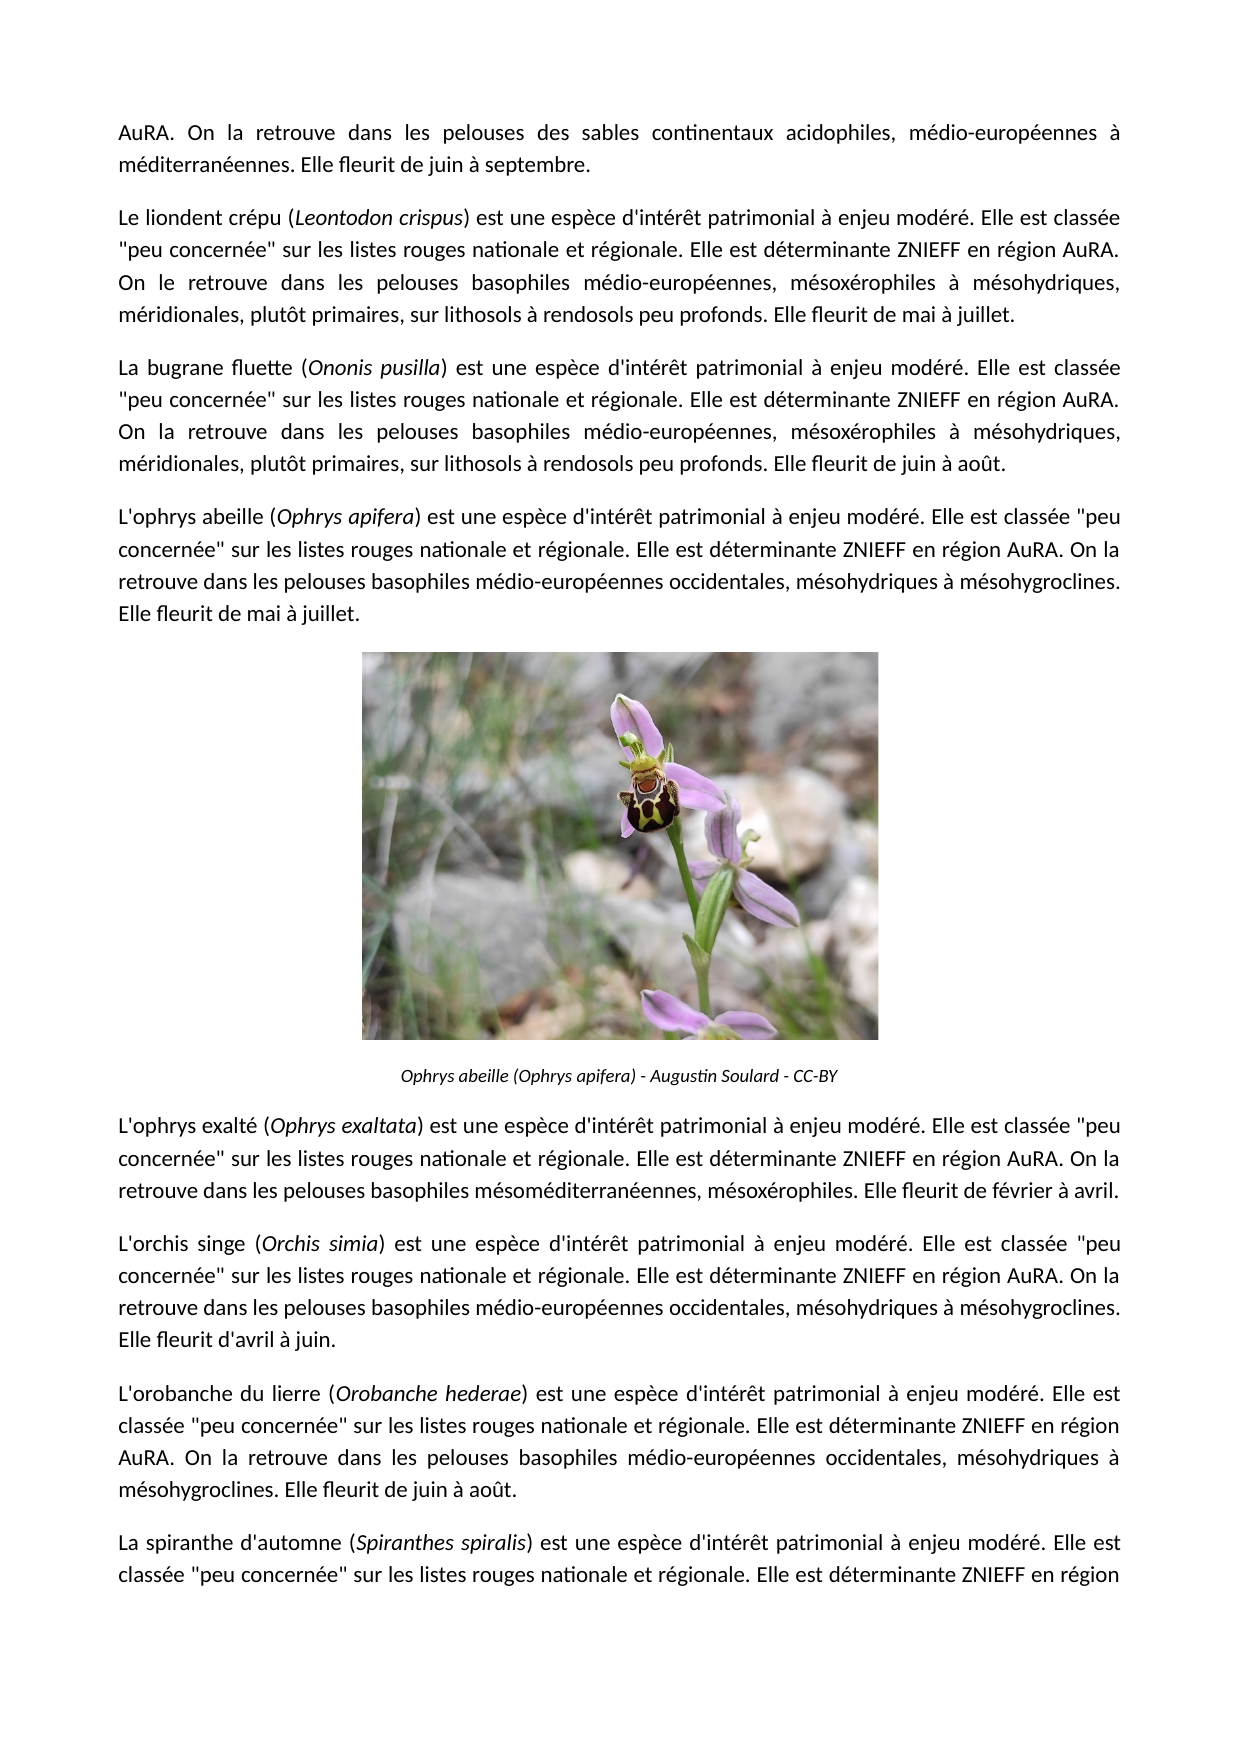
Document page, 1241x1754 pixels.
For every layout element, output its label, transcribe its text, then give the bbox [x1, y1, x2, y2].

text La bugrane fluette (Ononis pusilla) est une espèce d'intérêt patrimonial à enjeu modéré. Elle est classée "peu concernée" sur les listes rouges nationale et régionale. Elle est déterminante ZNIEFF en région AuRA. On la retrouve dans les pelouses basophiles médio-européennes, mésoxérophiles à mésohydriques, méridionales, plutôt primaires, sur lithosols à rendosols peu profonds. Elle fleurit de juin à août. [118, 353, 1122, 477]
text L'ophrys exalté (Ophrys exaltata) est une espèce d'intérêt patrimonial à enjeu modéré. Elle est classée "peu concernée" sur les listes rouges nationale et régionale. Elle est déterminante ZNIEFF en région AuRA. On la retrouve dans les pelouses basophiles mésoméditerranéennes, mésoxérophiles. Elle fleurit de février à avril. [118, 1112, 1122, 1204]
text L'orobanche du lierre (Orobanche hederae) est une espèce d'intérêt patrimonial à enjeu modéré. Elle est classée "peu concernée" sur les listes rouges nationale et régionale. Elle est déterminante ZNIEFF en région AuRA. On la retrouve dans les pelouses basophiles médio-européennes occidentales, mésohydriques à mésohygroclines. Elle fleurit de juin à août. [118, 1379, 1122, 1503]
text L'ophrys abeille (Ophrys apifera) est une espèce d'intérêt patrimonial à enjeu modéré. Elle est classée "peu concernée" sur les listes rouges nationale et régionale. Elle est déterminante ZNIEFF en région AuRA. On la retrouve dans les pelouses basophiles médio-européennes occidentales, mésohydriques à mésohygroclines. Elle fleurit de mai à juillet. [118, 502, 1122, 627]
text AuRA. On la retrouve dans les pelouses des sables continentaux acidophiles, médio-européennes à méditerranéennes. Elle fleurit de juin à septembre. [118, 118, 1122, 178]
text Le liondent crépu (Leontodon crispus) est une espèce d'intérêt patrimonial à enjeu modéré. Elle est classée "peu concernée" sur les listes rouges nationale et régionale. Elle est déterminante ZNIEFF en région AuRA. On le retrouve dans les pelouses basophiles médio-européennes, mésoxérophiles à mésohydriques, méridionales, plutôt primaires, sur lithosols à rendosols peu profonds. Elle fleurit de mai à juillet. [118, 203, 1122, 328]
text Ophrys abeille (Ophrys apifera) - Augustin Soulard - CC-BY [118, 1064, 1122, 1087]
text La spiranthe d'automne (Spiranthes spiralis) est une espèce d'intérêt patrimonial à enjeu modéré. Elle est classée "peu concernée" sur les listes rouges nationale et régionale. Elle est déterminante ZNIEFF en région [118, 1528, 1122, 1588]
text L'orchis singe (Orchis simia) est une espèce d'intérêt patrimonial à enjeu modéré. Elle est classée "peu concernée" sur les listes rouges nationale et régionale. Elle est déterminante ZNIEFF en région AuRA. On la retrouve dans les pelouses basophiles médio-européennes occidentales, mésohydriques à mésohygroclines. Elle fleurit d'avril à juin. [118, 1229, 1122, 1354]
